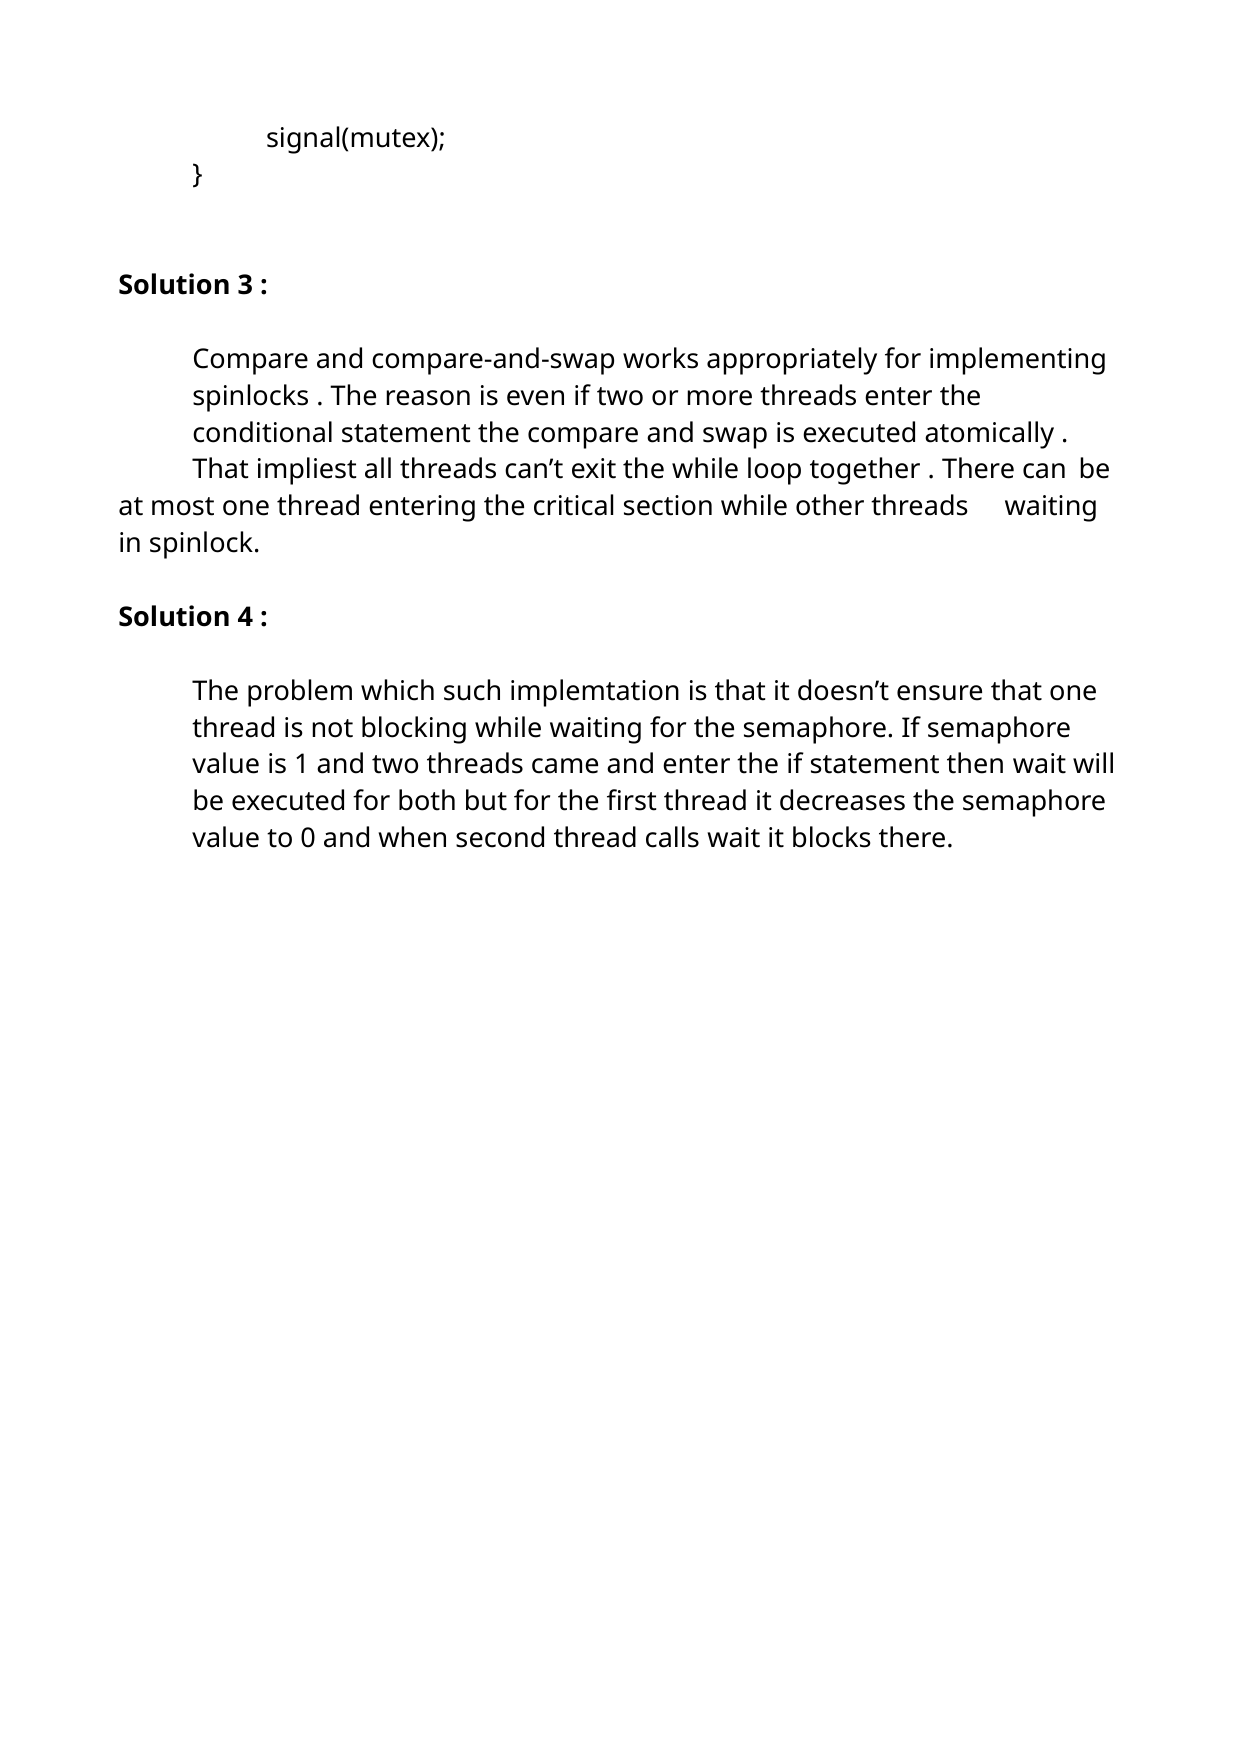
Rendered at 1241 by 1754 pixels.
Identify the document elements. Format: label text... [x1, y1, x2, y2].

text Solution 4 : [118, 597, 1122, 634]
text } [118, 155, 1122, 192]
text signal(mutex); [118, 118, 1122, 155]
text Solution 3 : [118, 266, 1122, 302]
text The problem which such implemtation is that it doesn’t ensure that one thread is not blocking while waiting for the semaphore. If semaphore value is 1 and two threads came and enter the if statement then wait will be executed for both but for the first thread it decreases the semaphore value to 0 and when second thread calls wait it blocks there. [118, 671, 1122, 856]
text Compare and compare-and-swap works appropriately for implementing spinlocks . The reason is even if two or more threads enter the conditional statement the compare and swap is executed atomically . That impliest all threads can’t exit the while loop together . There can be at most one thread entering the critical section while other threads waiting in spinlock. [118, 339, 1122, 561]
